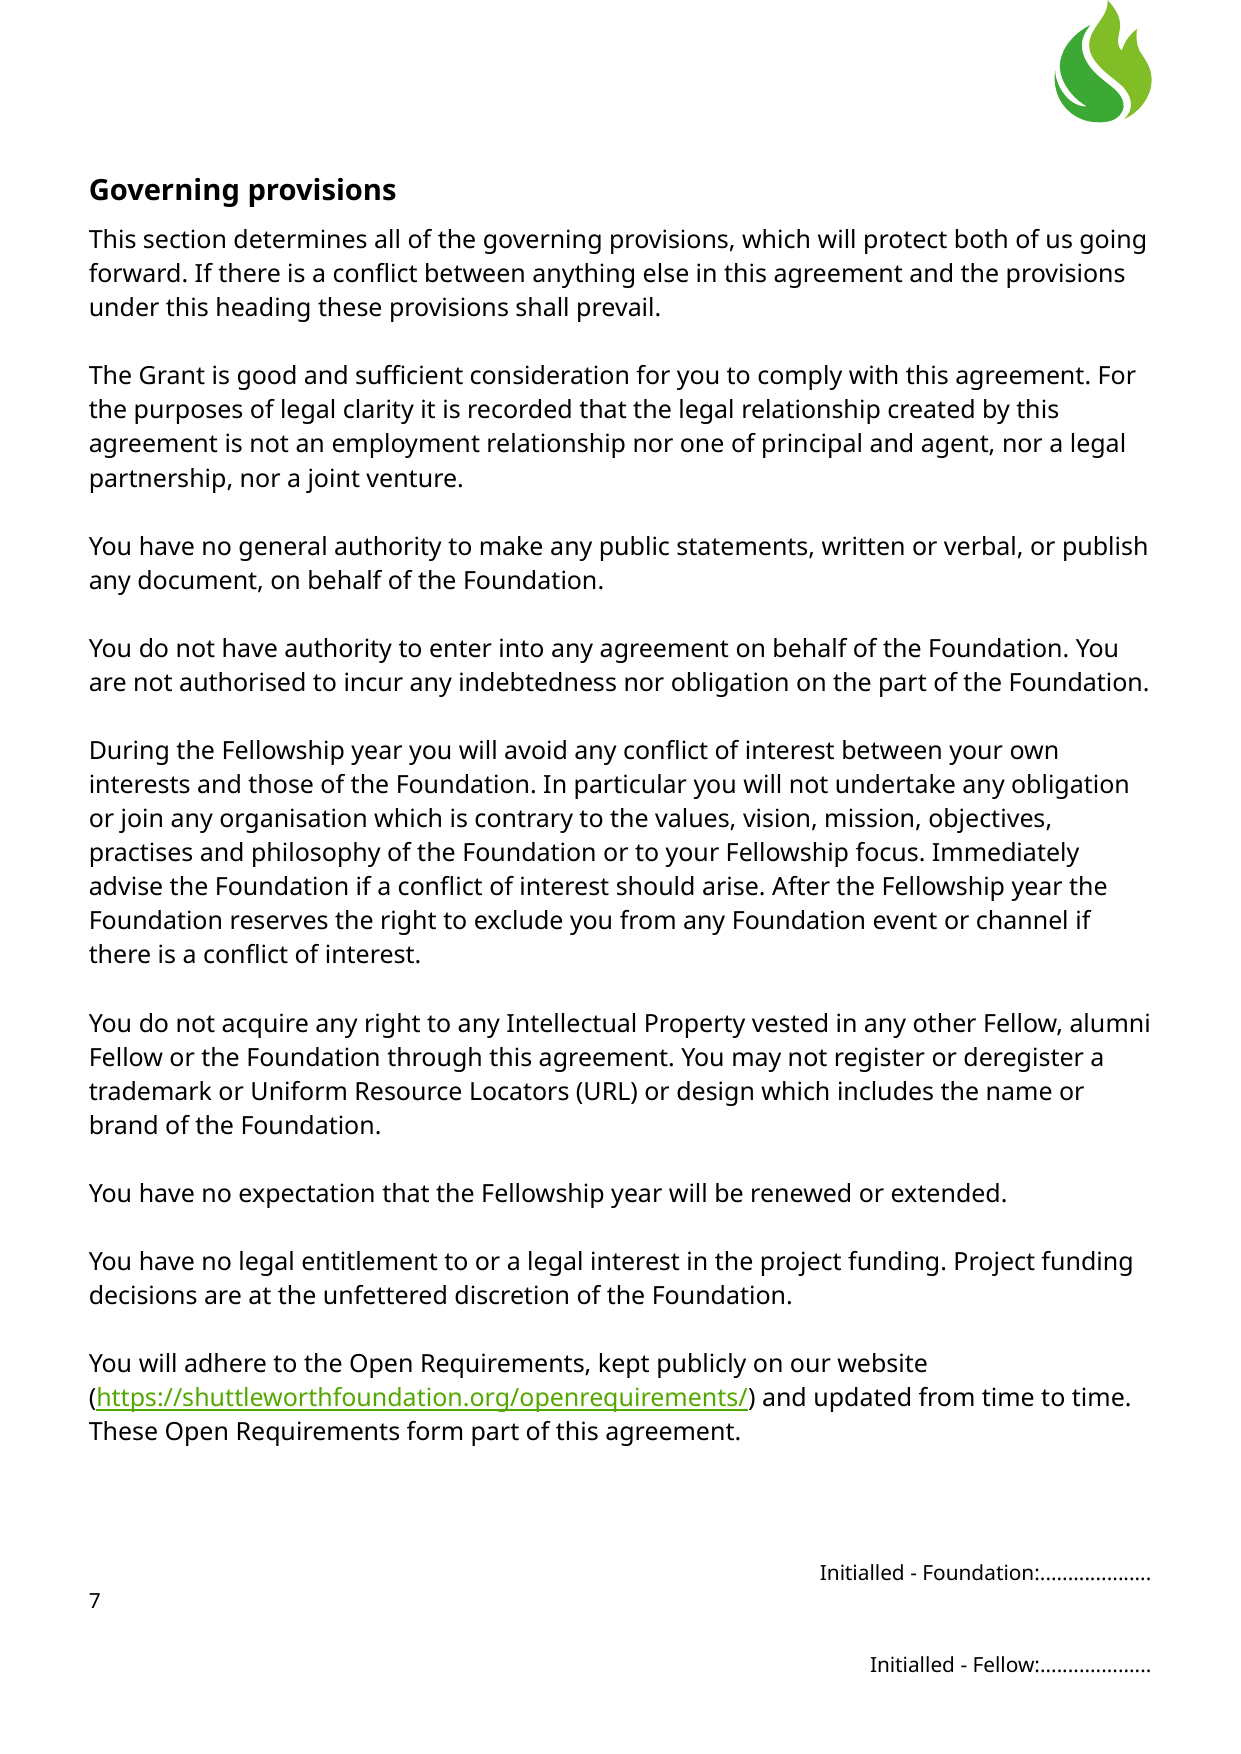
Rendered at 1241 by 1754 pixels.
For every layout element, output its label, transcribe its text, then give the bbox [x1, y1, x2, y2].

text The Grant is good and sufficient consideration for you to comply with this agreement. For the purposes of legal clarity it is recorded that the legal relationship created by this agreement is not an employment relationship nor one of principal and agent, nor a legal partnership, nor a joint venture. [88, 358, 1152, 494]
text This section determines all of the governing provisions, which will protect both of us going forward. If there is a conflict between anything else in this agreement and the provisions under this heading these provisions shall prevail. [88, 222, 1152, 324]
subtitle Governing provisions [88, 169, 1152, 209]
text You have no general authority to make any public statements, written or verbal, or publish any document, on behalf of the Foundation. [88, 528, 1152, 596]
text You have no legal entitlement to or a legal interest in the project funding. Project funding decisions are at the unfettered discretion of the Foundation. [88, 1244, 1152, 1312]
text You do not acquire any right to any Intellectual Property vested in any other Fellow, alumni Fellow or the Foundation through this agreement. You may not register or deregister a trademark or Uniform Resource Locators (URL) or design which includes the name or brand of the Foundation. [88, 1005, 1152, 1141]
text You have no expectation that the Fellowship year will be renewed or extended. [88, 1176, 1152, 1209]
text You will adhere to the Open Requirements, kept publicly on our website (https://shuttleworthfoundation.org/openrequirements/) and updated from time to time. These Open Requirements form part of this agreement. [88, 1346, 1152, 1448]
text During the Fellowship year you will avoid any conflict of interest between your own interests and those of the Foundation. In particular you will not undertake any obligation or join any organisation which is contrary to the values, vision, mission, objectives, practises and philosophy of the Foundation or to your Fellowship focus. Immediately advise the Foundation if a conflict of interest should arise. After the Fellowship year the Foundation reserves the right to exclude you from any Foundation event or channel if there is a conflict of interest. [88, 733, 1152, 971]
text You do not have authority to enter into any agreement on behalf of the Foundation. You are not authorised to incur any indebtedness nor obligation on the part of the Foundation. [88, 631, 1152, 699]
